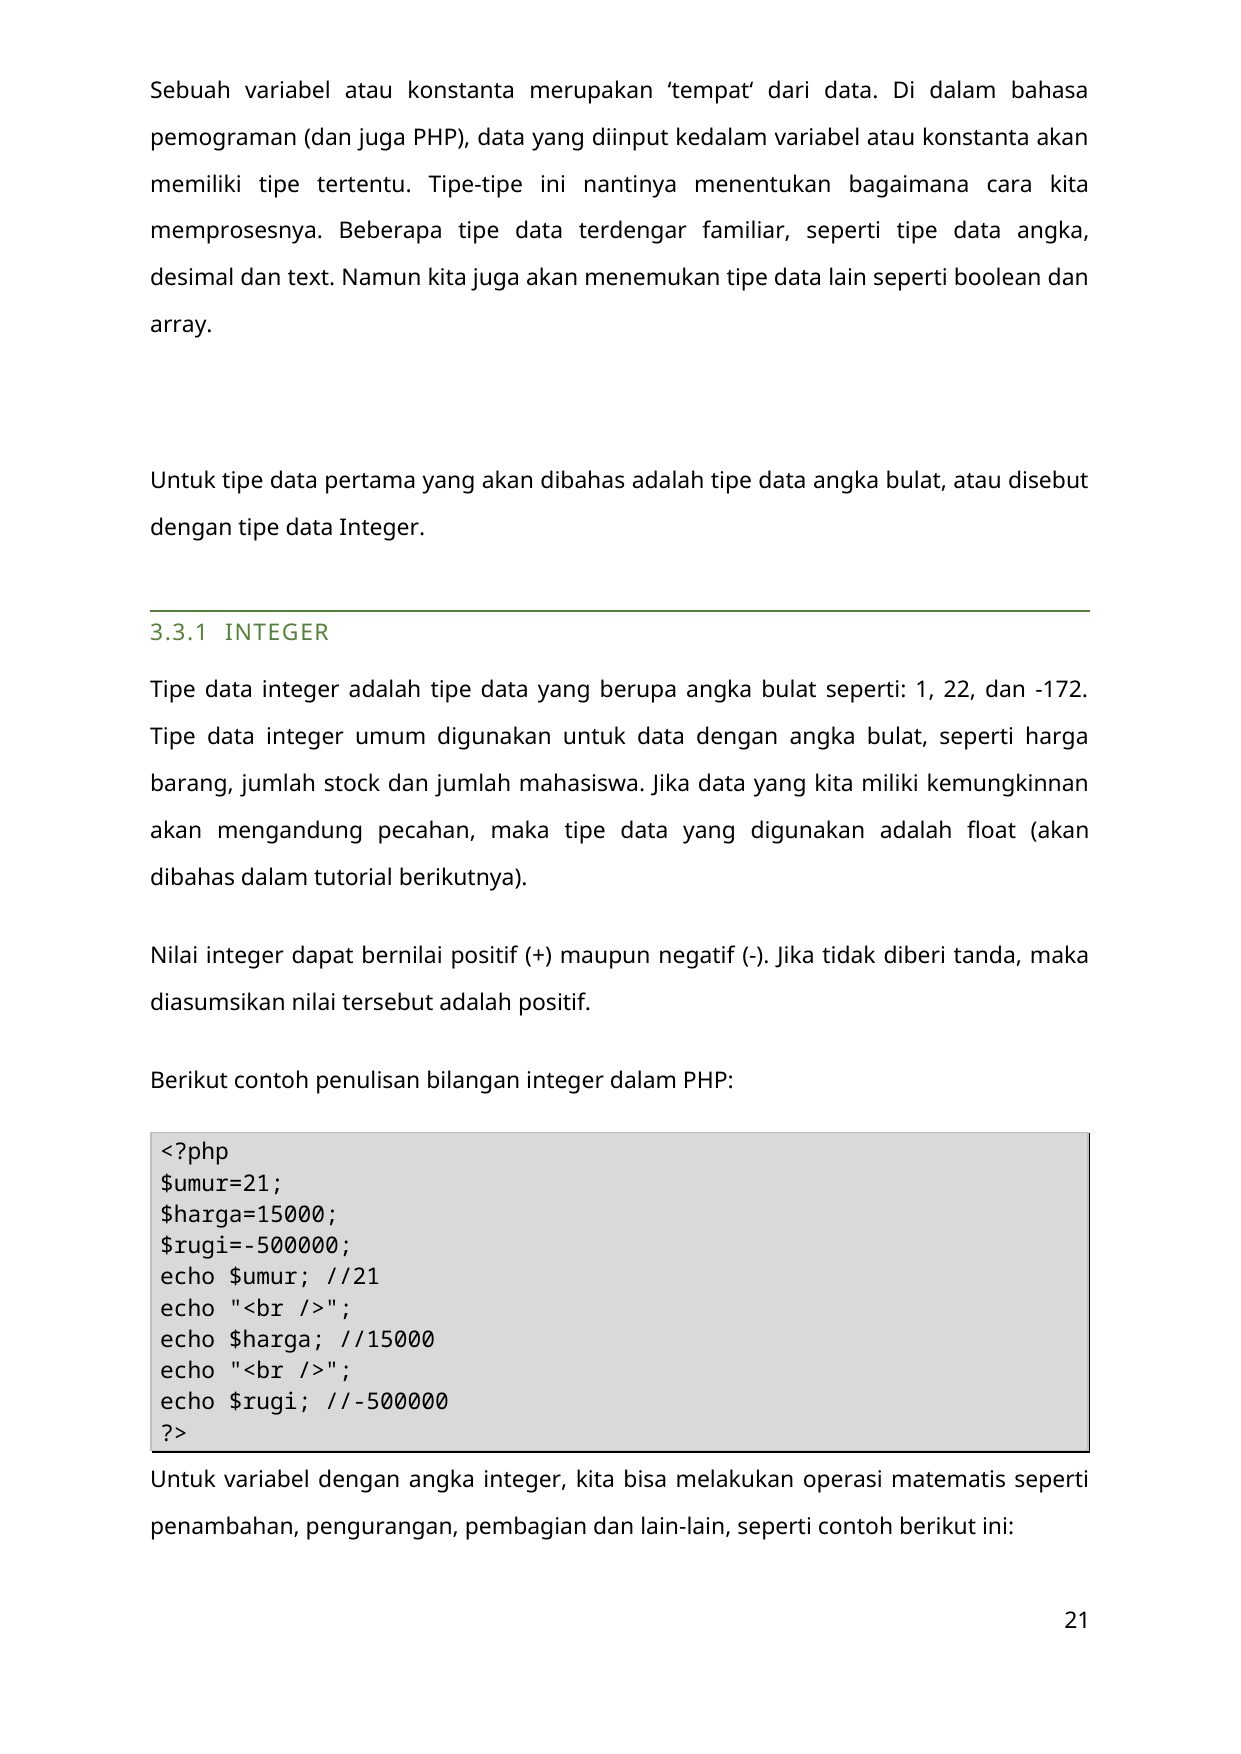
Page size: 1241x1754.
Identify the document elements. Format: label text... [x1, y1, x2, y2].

subtitle Integer [150, 612, 1090, 647]
text $umur=21; [152, 1163, 1087, 1194]
text echo $umur; //21 [152, 1257, 1087, 1288]
text Nilai integer dapat bernilai positif (+) maupun negatif (-). Jika tidak diberi tanda, maka diasumsikan nilai tersebut adalah positif. [150, 939, 1090, 1017]
text Sebuah variabel atau konstanta merupakan ‘tempat‘ dari data. Di dalam bahasa pemograman (dan juga PHP), data yang diinput kedalam variabel atau konstanta akan memiliki tipe tertentu. Tipe-tipe ini nantinya menentukan bagaimana cara kita memprosesnya. Beberapa tipe data terdengar familiar, seperti tipe data angka, desimal dan text. Namun kita juga akan menemukan tipe data lain seperti boolean dan array. [150, 74, 1090, 339]
text $harga=15000; [152, 1194, 1087, 1225]
text ?> [152, 1413, 1087, 1450]
text Tipe data integer adalah tipe data yang berupa angka bulat seperti: 1, 22, dan -172. Tipe data integer umum digunakan untuk data dengan angka bulat, seperti harga barang, jumlah stock dan jumlah mahasiswa. Jika data yang kita miliki kemungkinnan akan mengandung pecahan, maka tipe data yang digunakan adalah float (akan dibahas dalam tutorial berikutnya). [150, 673, 1090, 892]
text Untuk tipe data pertama yang akan dibahas adalah tipe data angka bulat, atau disebut dengan tipe data Integer. [150, 464, 1090, 542]
text $rugi=-500000; [152, 1225, 1087, 1257]
text Berikut contoh penulisan bilangan integer dalam PHP: [150, 1064, 1090, 1095]
text echo $harga; //15000 [152, 1319, 1087, 1350]
text echo "<br />"; [152, 1350, 1087, 1382]
text <?php [152, 1133, 1087, 1163]
text Untuk variabel dengan angka integer, kita bisa melakukan operasi matematis seperti penambahan, pengurangan, pembagian dan lain-lain, seperti contoh berikut ini: [150, 1463, 1090, 1541]
text echo "<br />"; [152, 1288, 1087, 1319]
text echo $rugi; //-500000 [152, 1382, 1087, 1413]
